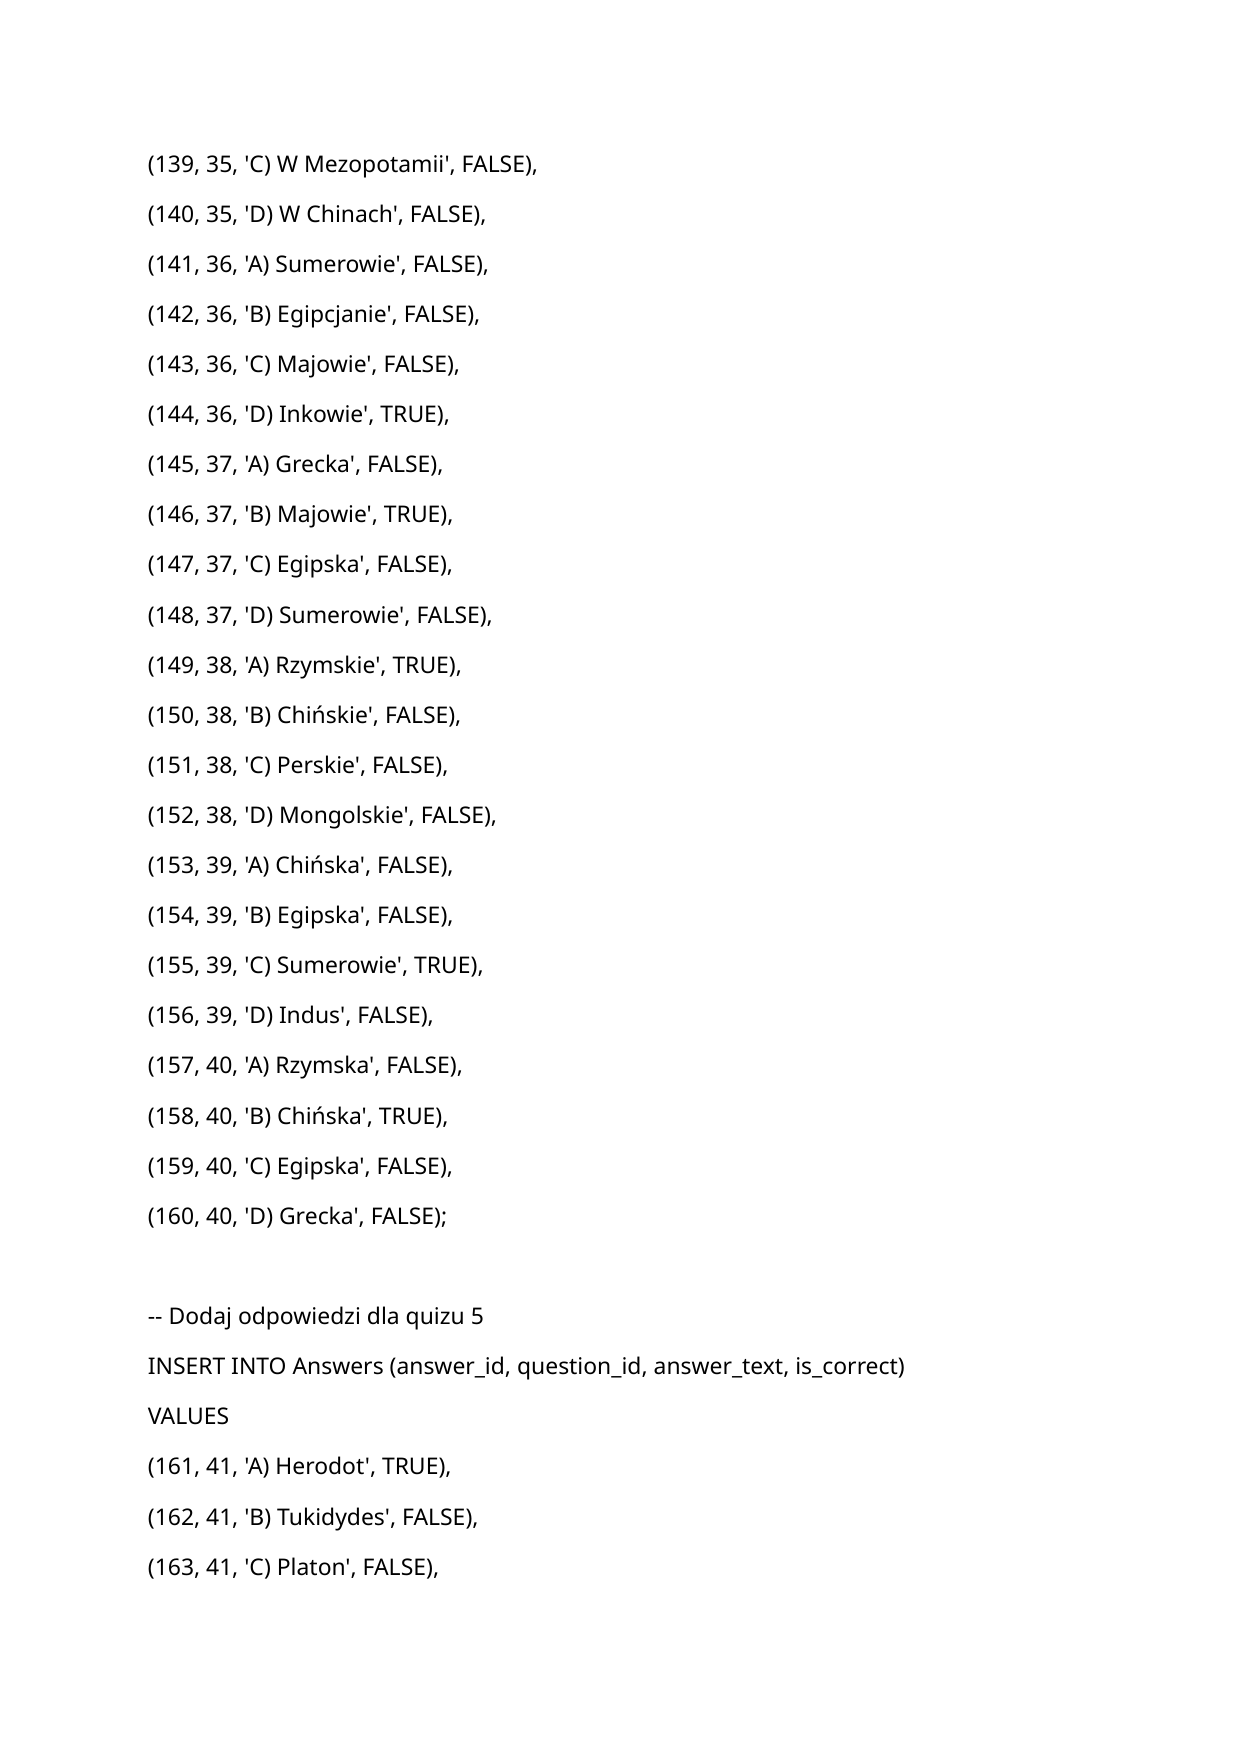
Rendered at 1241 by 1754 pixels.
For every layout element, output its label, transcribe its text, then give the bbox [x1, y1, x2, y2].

text (139, 35, 'C) W Mezopotamii', FALSE), [148, 148, 1093, 179]
text (157, 40, 'A) Rzymska', FALSE), [148, 1049, 1093, 1081]
text (146, 37, 'B) Majowie', TRUE), [148, 498, 1093, 529]
text (151, 38, 'C) Perskie', FALSE), [148, 749, 1093, 780]
text (162, 41, 'B) Tukidydes', FALSE), [148, 1500, 1093, 1532]
text (155, 39, 'C) Sumerowie', TRUE), [148, 949, 1093, 981]
text (160, 40, 'D) Grecka', FALSE); [148, 1200, 1093, 1231]
text (154, 39, 'B) Egipska', FALSE), [148, 899, 1093, 930]
text (144, 36, 'D) Inkowie', TRUE), [148, 398, 1093, 429]
text (150, 38, 'B) Chińskie', FALSE), [148, 699, 1093, 730]
text (159, 40, 'C) Egipska', FALSE), [148, 1150, 1093, 1181]
text (156, 39, 'D) Indus', FALSE), [148, 999, 1093, 1031]
text (142, 36, 'B) Egipcjanie', FALSE), [148, 298, 1093, 329]
text (143, 36, 'C) Majowie', FALSE), [148, 348, 1093, 379]
text (158, 40, 'B) Chińska', TRUE), [148, 1099, 1093, 1131]
text (145, 37, 'A) Grecka', FALSE), [148, 448, 1093, 479]
text (148, 37, 'D) Sumerowie', FALSE), [148, 598, 1093, 630]
text (140, 35, 'D) W Chinach', FALSE), [148, 198, 1093, 229]
text (161, 41, 'A) Herodot', TRUE), [148, 1450, 1093, 1482]
text (163, 41, 'C) Platon', FALSE), [148, 1551, 1093, 1582]
text INSERT INTO Answers (answer_id, question_id, answer_text, is_correct) [148, 1350, 1093, 1381]
text (149, 38, 'A) Rzymskie', TRUE), [148, 649, 1093, 680]
text -- Dodaj odpowiedzi dla quizu 5 [148, 1300, 1093, 1331]
text (153, 39, 'A) Chińska', FALSE), [148, 849, 1093, 880]
text (141, 36, 'A) Sumerowie', FALSE), [148, 248, 1093, 279]
text VALUES [148, 1400, 1093, 1431]
text (147, 37, 'C) Egipska', FALSE), [148, 548, 1093, 580]
text (152, 38, 'D) Mongolskie', FALSE), [148, 799, 1093, 830]
